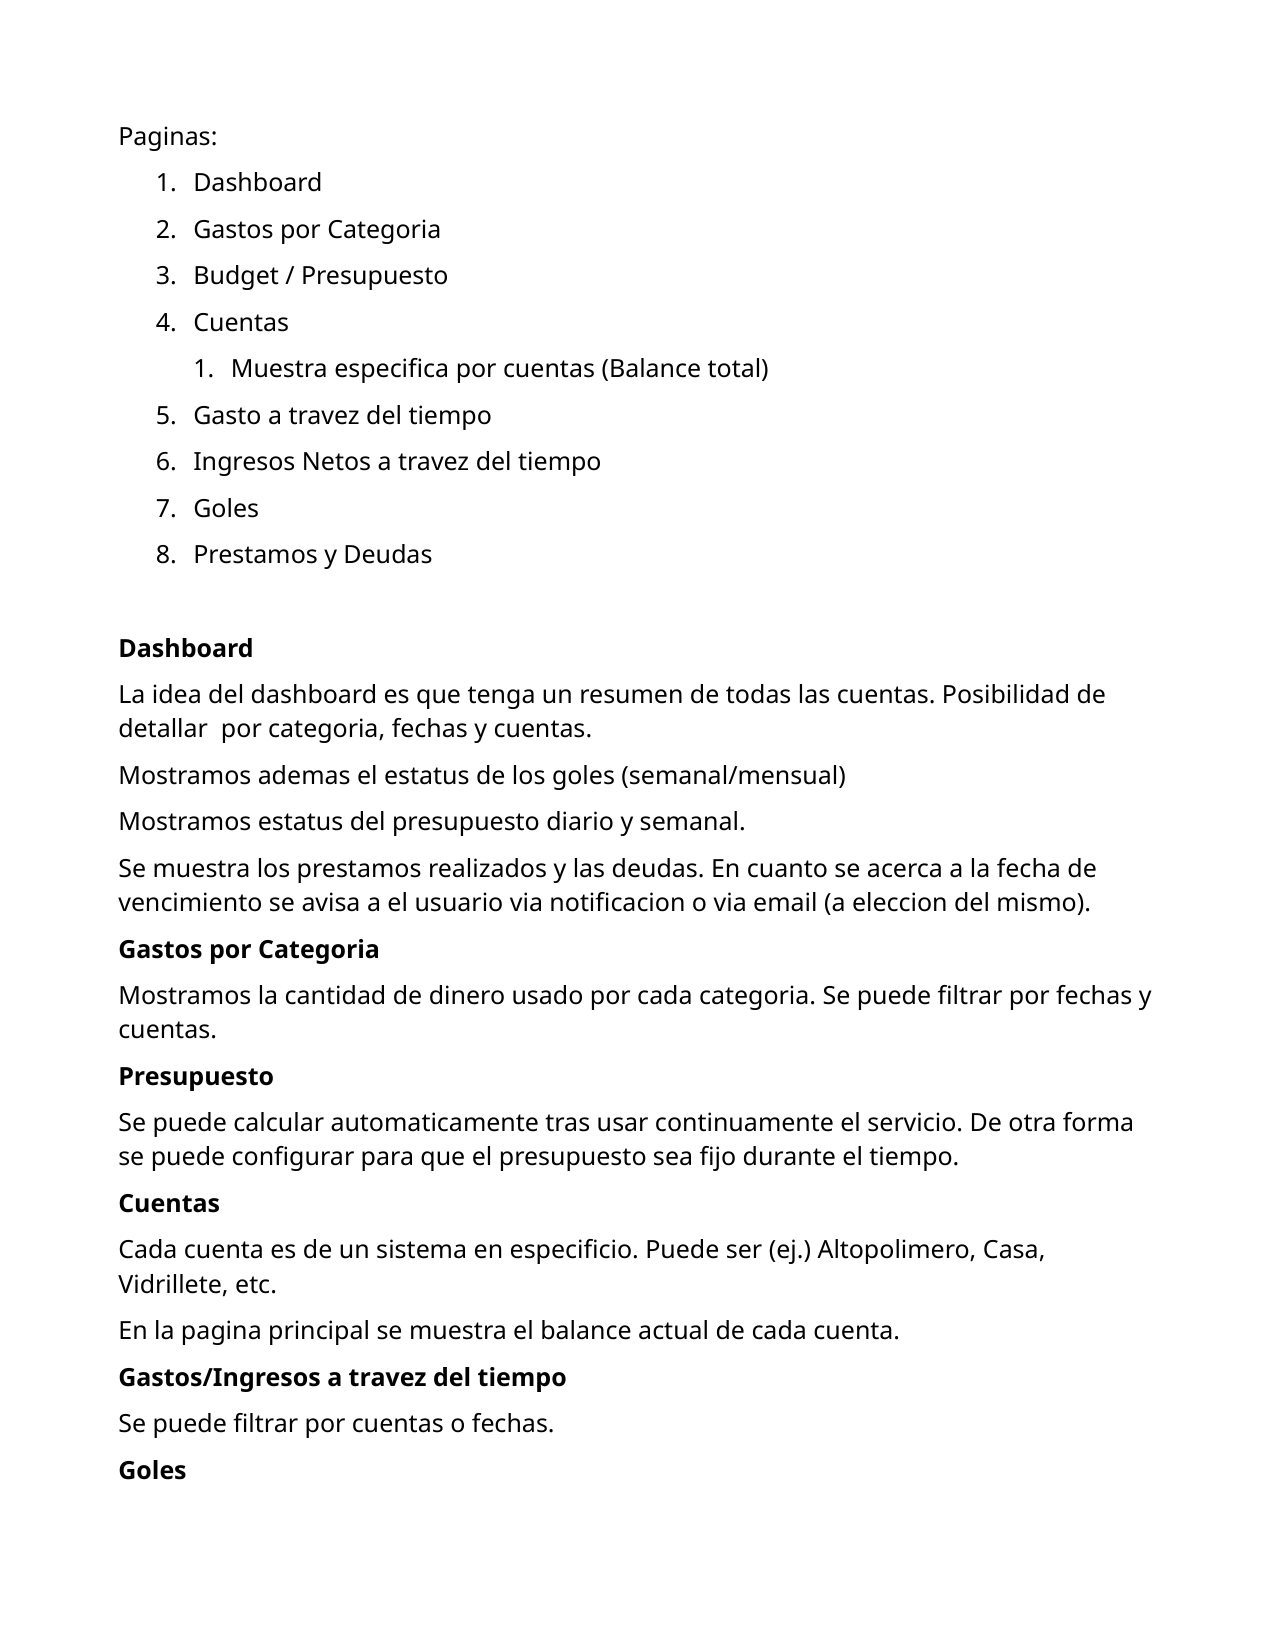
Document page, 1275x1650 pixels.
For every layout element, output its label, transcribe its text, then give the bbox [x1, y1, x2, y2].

text Mostramos ademas el estatus de los goles (semanal/mensual) [118, 757, 1157, 792]
text Cuentas [118, 1186, 1157, 1220]
text Se puede calcular automaticamente tras usar continuamente el servicio. De otra forma se puede configurar para que el presupuesto sea fijo durante el tiempo. [118, 1105, 1157, 1173]
text Paginas: [118, 118, 1157, 152]
text Mostramos la cantidad de dinero usado por cada categoria. Se puede filtrar por fechas y cuentas. [118, 978, 1157, 1046]
text Se puede filtrar por cuentas o fechas. [118, 1406, 1157, 1440]
list Cuentas [156, 304, 1157, 338]
text Gastos/Ingresos a travez del tiempo [118, 1359, 1157, 1393]
text Mostramos estatus del presupuesto diario y semanal. [118, 804, 1157, 838]
text La idea del dashboard es que tenga un resumen de todas las cuentas. Posibilidad de detallar por categoria, fechas y cuentas. [118, 677, 1157, 745]
list Gasto a travez del tiempo [156, 397, 1157, 432]
text Dashboard [118, 630, 1157, 664]
text Se muestra los prestamos realizados y las deudas. En cuanto se acerca a la fecha de vencimiento se avisa a el usuario via notificacion o via email (a eleccion del mismo). [118, 851, 1157, 919]
text Presupuesto [118, 1058, 1157, 1092]
list Budget / Presupuesto [156, 258, 1157, 292]
text En la pagina principal se muestra el balance actual de cada cuenta. [118, 1313, 1157, 1347]
text Goles [118, 1452, 1157, 1487]
list Gastos por Categoria [156, 211, 1157, 245]
text Gastos por Categoria [118, 931, 1157, 965]
list Goles [156, 491, 1157, 525]
list Muestra especifica por cuentas (Balance total) [193, 351, 1157, 385]
list Dashboard [156, 165, 1157, 199]
list Prestamos y Deudas [156, 537, 1157, 571]
list Ingresos Netos a travez del tiempo [156, 444, 1157, 478]
text Cada cuenta es de un sistema en especificio. Puede ser (ej.) Altopolimero, Casa, Vidrillete, etc. [118, 1232, 1157, 1300]
